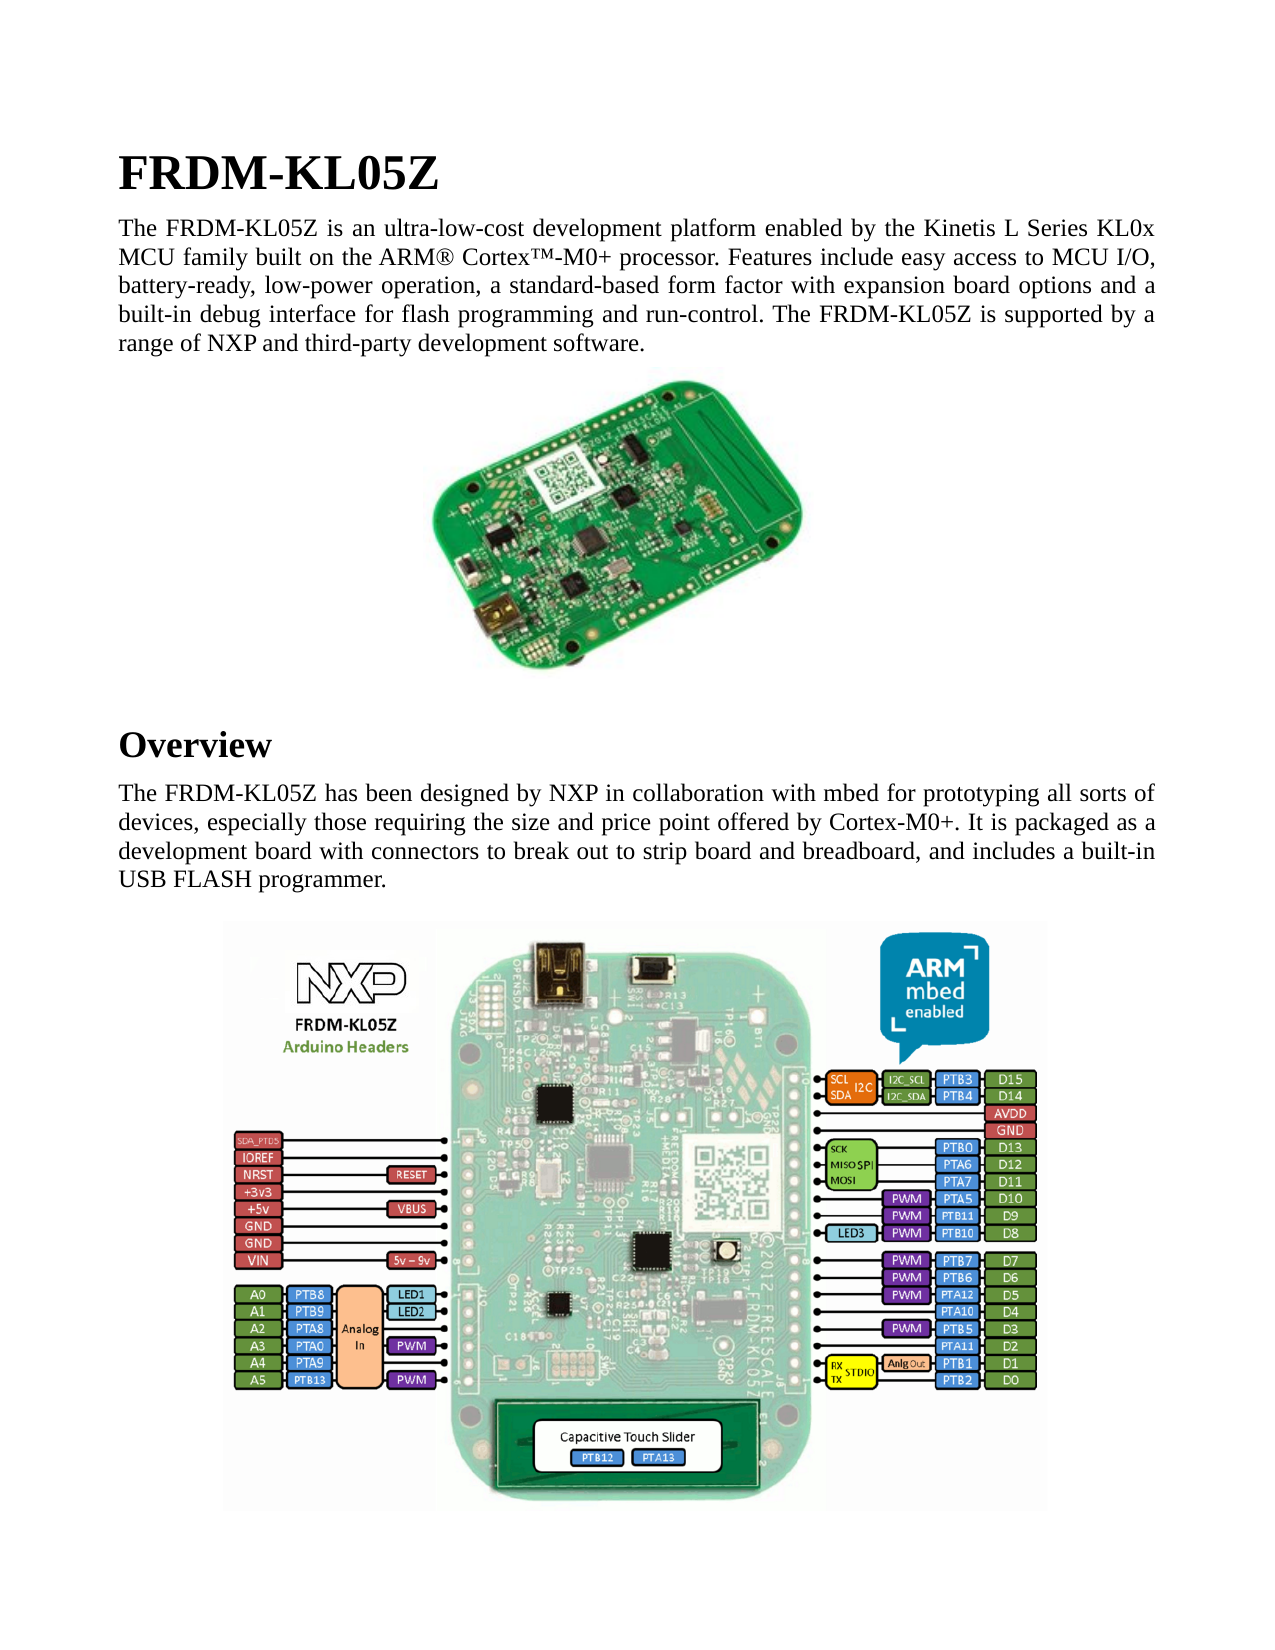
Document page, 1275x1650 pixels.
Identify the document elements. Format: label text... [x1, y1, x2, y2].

picture [423, 367, 814, 679]
subtitle FRDM-KL05Z [118, 143, 1157, 201]
subtitle Overview [118, 723, 1157, 766]
picture [223, 921, 1048, 1511]
text The FRDM-KL05Z is an ultra-low-cost development platform enabled by the Kinetis L Series KL0x MCU family built on the ARM® Cortex™-M0+ processor. Features include easy access to MCU I/O, battery-ready, low-power operation, a standard-based form factor with expansion board options and a built-in debug interface for flash programming and run-control. The FRDM-KL05Z is supported by a range of NXP and third-party development software. [118, 213, 1157, 357]
text The FRDM-KL05Z has been designed by NXP in collaboration with mbed for prototyping all sorts of devices, especially those requiring the size and price point offered by Cortex-M0+. It is packaged as a development board with connectors to break out to strip board and breadboard, and includes a built-in USB FLASH programmer. [118, 778, 1157, 893]
